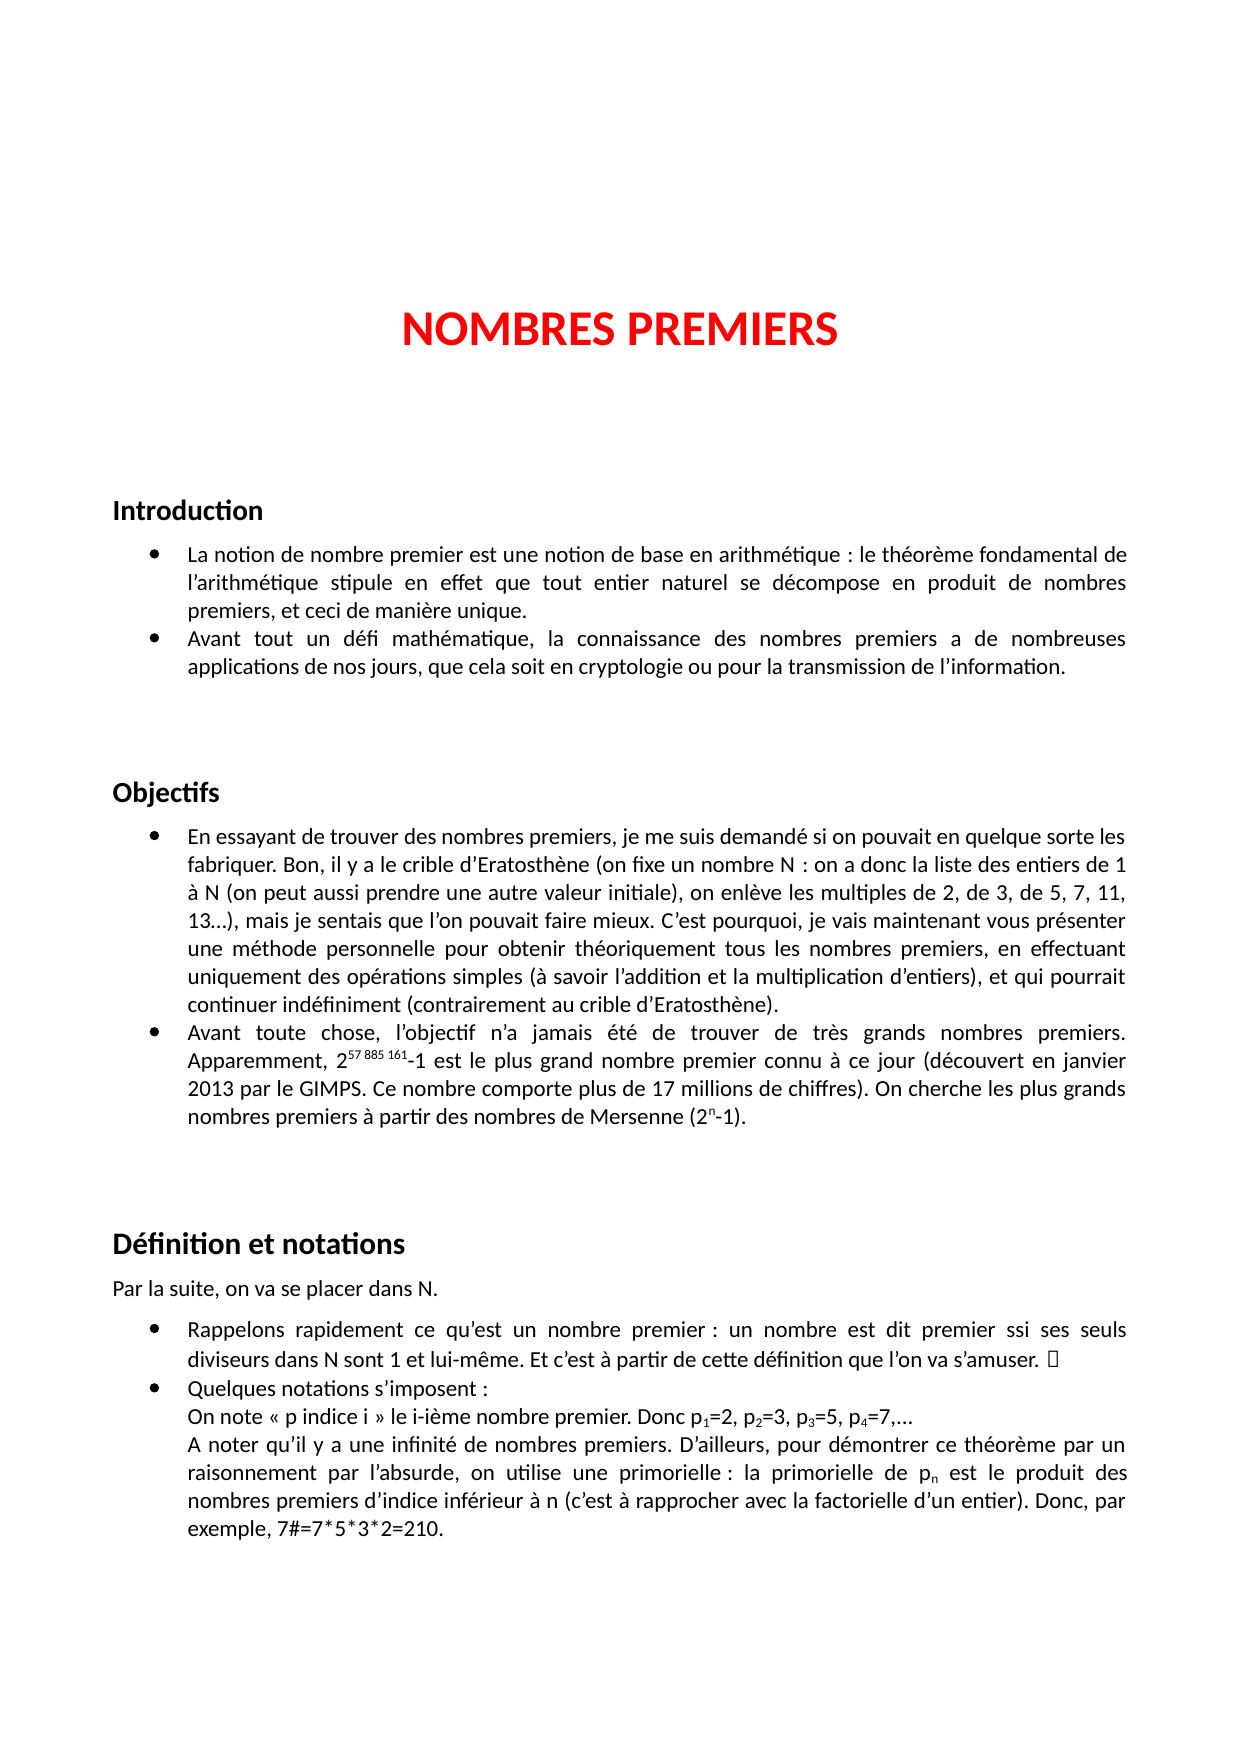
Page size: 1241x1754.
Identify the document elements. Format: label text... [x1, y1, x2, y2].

list On note « p indice i » le i-ième nombre premier. Donc p1=2, p2=3, p3=5, p4=7,... [187, 1402, 1128, 1430]
list La notion de nombre premier est une notion de base en arithmétique : le théorème fondamental de l’arithmétique stipule en effet que tout entier naturel se décompose en produit de nombres premiers, et ceci de manière unique. [150, 540, 1128, 624]
list Rappelons rapidement ce qu’est un nombre premier : un nombre est dit premier ssi ses seuls diviseurs dans N sont 1 et lui-même. Et c’est à partir de cette définition que l’on va s’amuser.  [150, 1315, 1128, 1374]
text Par la suite, on va se placer dans N. [112, 1274, 1128, 1302]
list En essayant de trouver des nombres premiers, je me suis demandé si on pouvait en quelque sorte les fabriquer. Bon, il y a le crible d’Eratosthène (on fixe un nombre N : on a donc la liste des entiers de 1 à N (on peut aussi prendre une autre valeur initiale), on enlève les multiples de 2, de 3, de 5, 7, 11, 13…), mais je sentais que l’on pouvait faire mieux. C’est pourquoi, je vais maintenant vous présenter une méthode personnelle pour obtenir théoriquement tous les nombres premiers, en effectuant uniquement des opérations simples (à savoir l’addition et la multiplication d’entiers), et qui pourrait continuer indéfiniment (contrairement au crible d’Eratosthène). [150, 822, 1128, 1018]
list Avant tout un défi mathématique, la connaissance des nombres premiers a de nombreuses applications de nos jours, que cela soit en cryptologie ou pour la transmission de l’information. [150, 624, 1128, 680]
list A noter qu’il y a une infinité de nombres premiers. D’ailleurs, pour démontrer ce théorème par un raisonnement par l’absurde, on utilise une primorielle : la primorielle de pn est le produit des nombres premiers d’indice inférieur à n (c’est à rapprocher avec la factorielle d’un entier). Donc, par exemple, 7#=7*5*3*2=210. [187, 1430, 1128, 1542]
text NOMBRES PREMIERS [112, 297, 1128, 358]
list Définition et notations [112, 1224, 1128, 1262]
text Objectifs [112, 774, 1128, 809]
list Avant toute chose, l’objectif n’a jamais été de trouver de très grands nombres premiers. Apparemment, 257 885 161-1 est le plus grand nombre premier connu à ce jour (découvert en janvier 2013 par le GIMPS. Ce nombre comporte plus de 17 millions de chiffres). On cherche les plus grands nombres premiers à partir des nombres de Mersenne (2n-1). [150, 1018, 1128, 1130]
list Quelques notations s’imposent : [150, 1374, 1128, 1402]
text Introduction [112, 492, 1128, 528]
